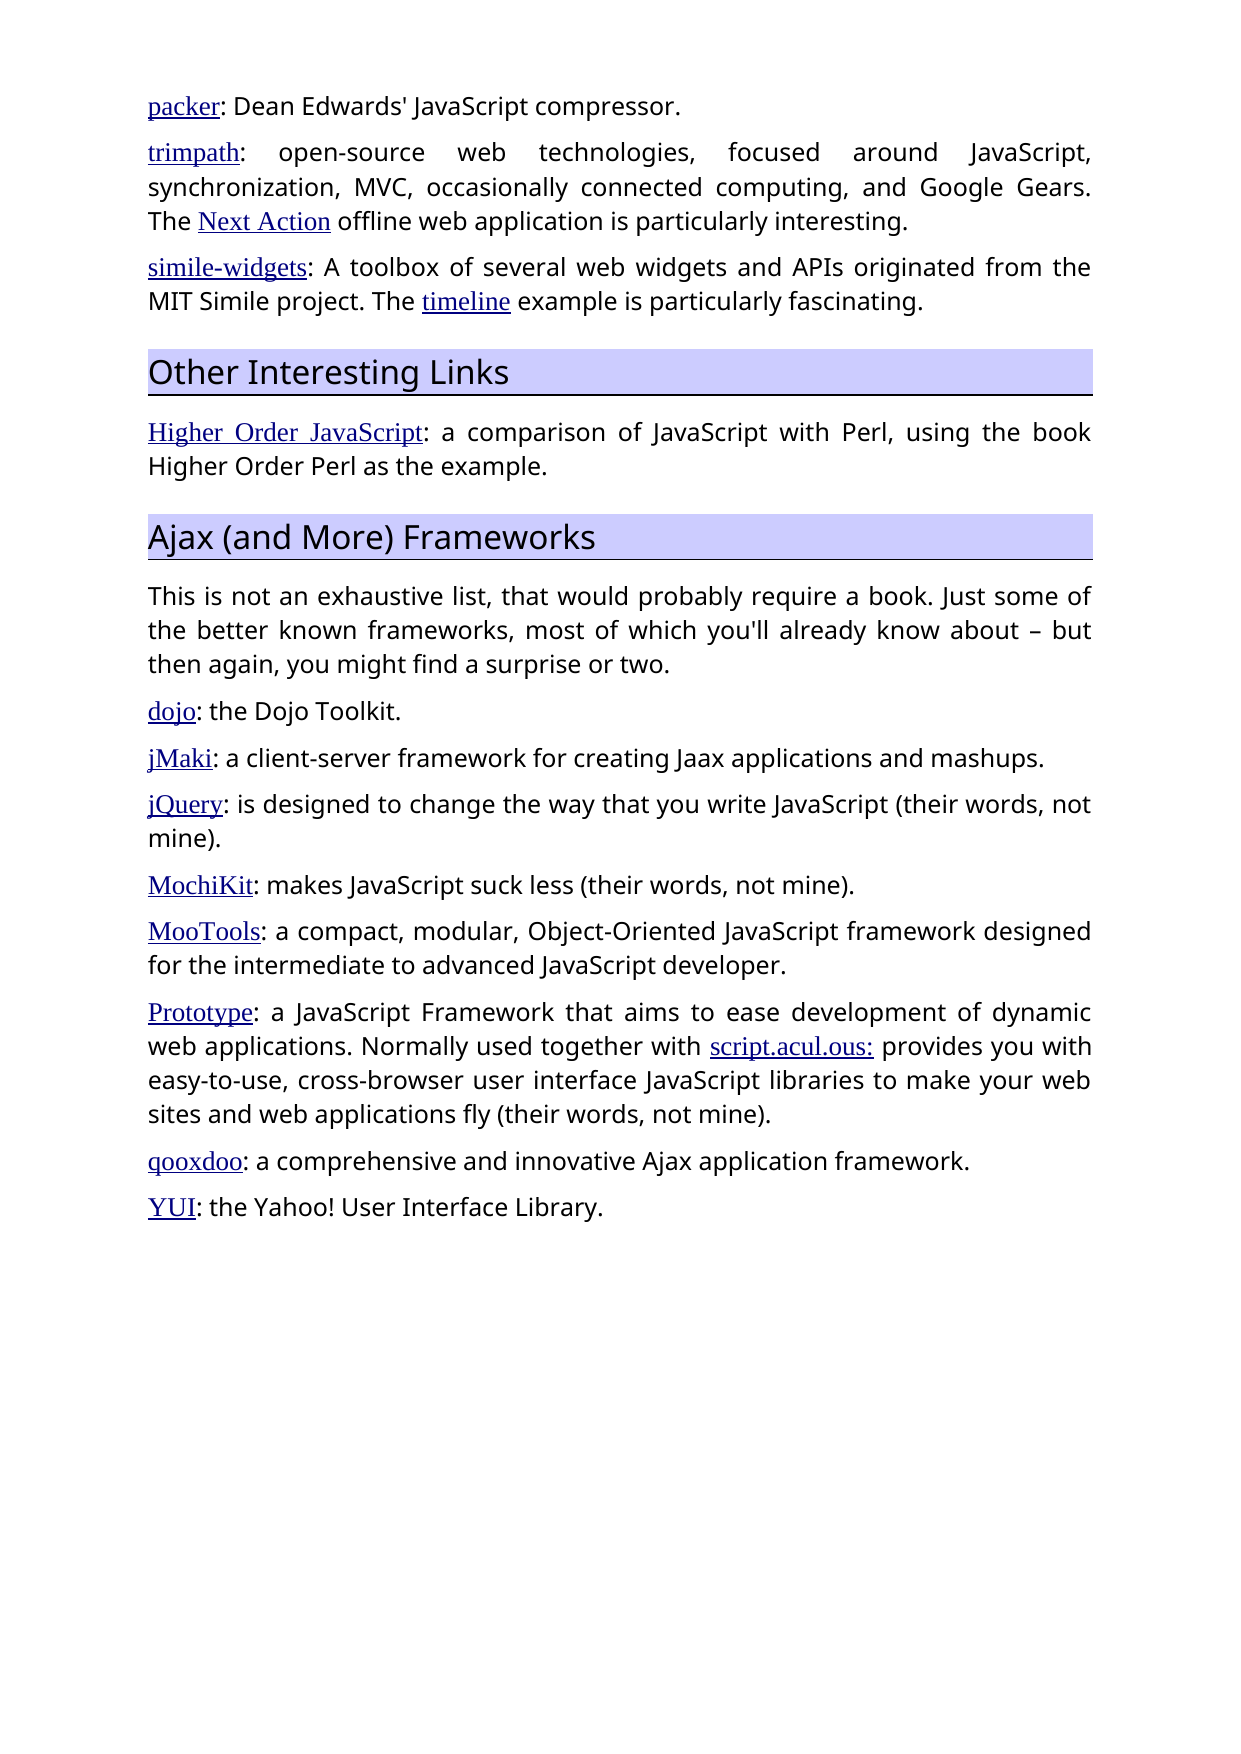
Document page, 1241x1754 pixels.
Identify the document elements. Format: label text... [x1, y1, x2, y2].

text jQuery: is designed to change the way that you write JavaScript (their words, not mine). [148, 787, 1093, 855]
text This is not an exhaustive list, that would probably require a book. Just some of the better known frameworks, most of which you'll already know about – but then again, you might find a surprise or two. [148, 579, 1093, 681]
text MooTools: a compact, modular, Object-Oriented JavaScript framework designed for the intermediate to advanced JavaScript developer. [148, 914, 1093, 982]
text dojo: the Dojo Toolkit. [148, 694, 1093, 728]
text simile-widgets: A toolbox of several web widgets and APIs originated from the MIT Simile project. The timeline example is particularly fascinating. [148, 250, 1093, 318]
text jMaki: a client-server framework for creating Jaax applications and mashups. [148, 740, 1093, 774]
text YUI: the Yahoo! User Interface Library. [148, 1190, 1093, 1224]
text Prototype: a JavaScript Framework that aims to ease development of dynamic web applications. Normally used together with script.acul.ous: provides you with easy-to-use, cross-browser user interface JavaScript libraries to make your web sites and web applications fly (their words, not mine). [148, 994, 1093, 1131]
subtitle Other Interesting Links [148, 349, 1093, 394]
text qooxdoo: a comprehensive and innovative Ajax application framework. [148, 1143, 1093, 1177]
text MochiKit: makes JavaScript suck less (their words, not mine). [148, 867, 1093, 901]
text packer: Dean Edwards' JavaScript compressor. [148, 88, 1093, 123]
text Higher Order JavaScript: a comparison of JavaScript with Perl, using the book Higher Order Perl as the example. [148, 414, 1093, 482]
subtitle Ajax (and More) Frameworks [148, 514, 1093, 559]
text trimpath: open-source web technologies, focused around JavaScript, synchronization, MVC, occasionally connected computing, and Google Gears. The Next Action offline web application is particularly interesting. [148, 135, 1093, 237]
